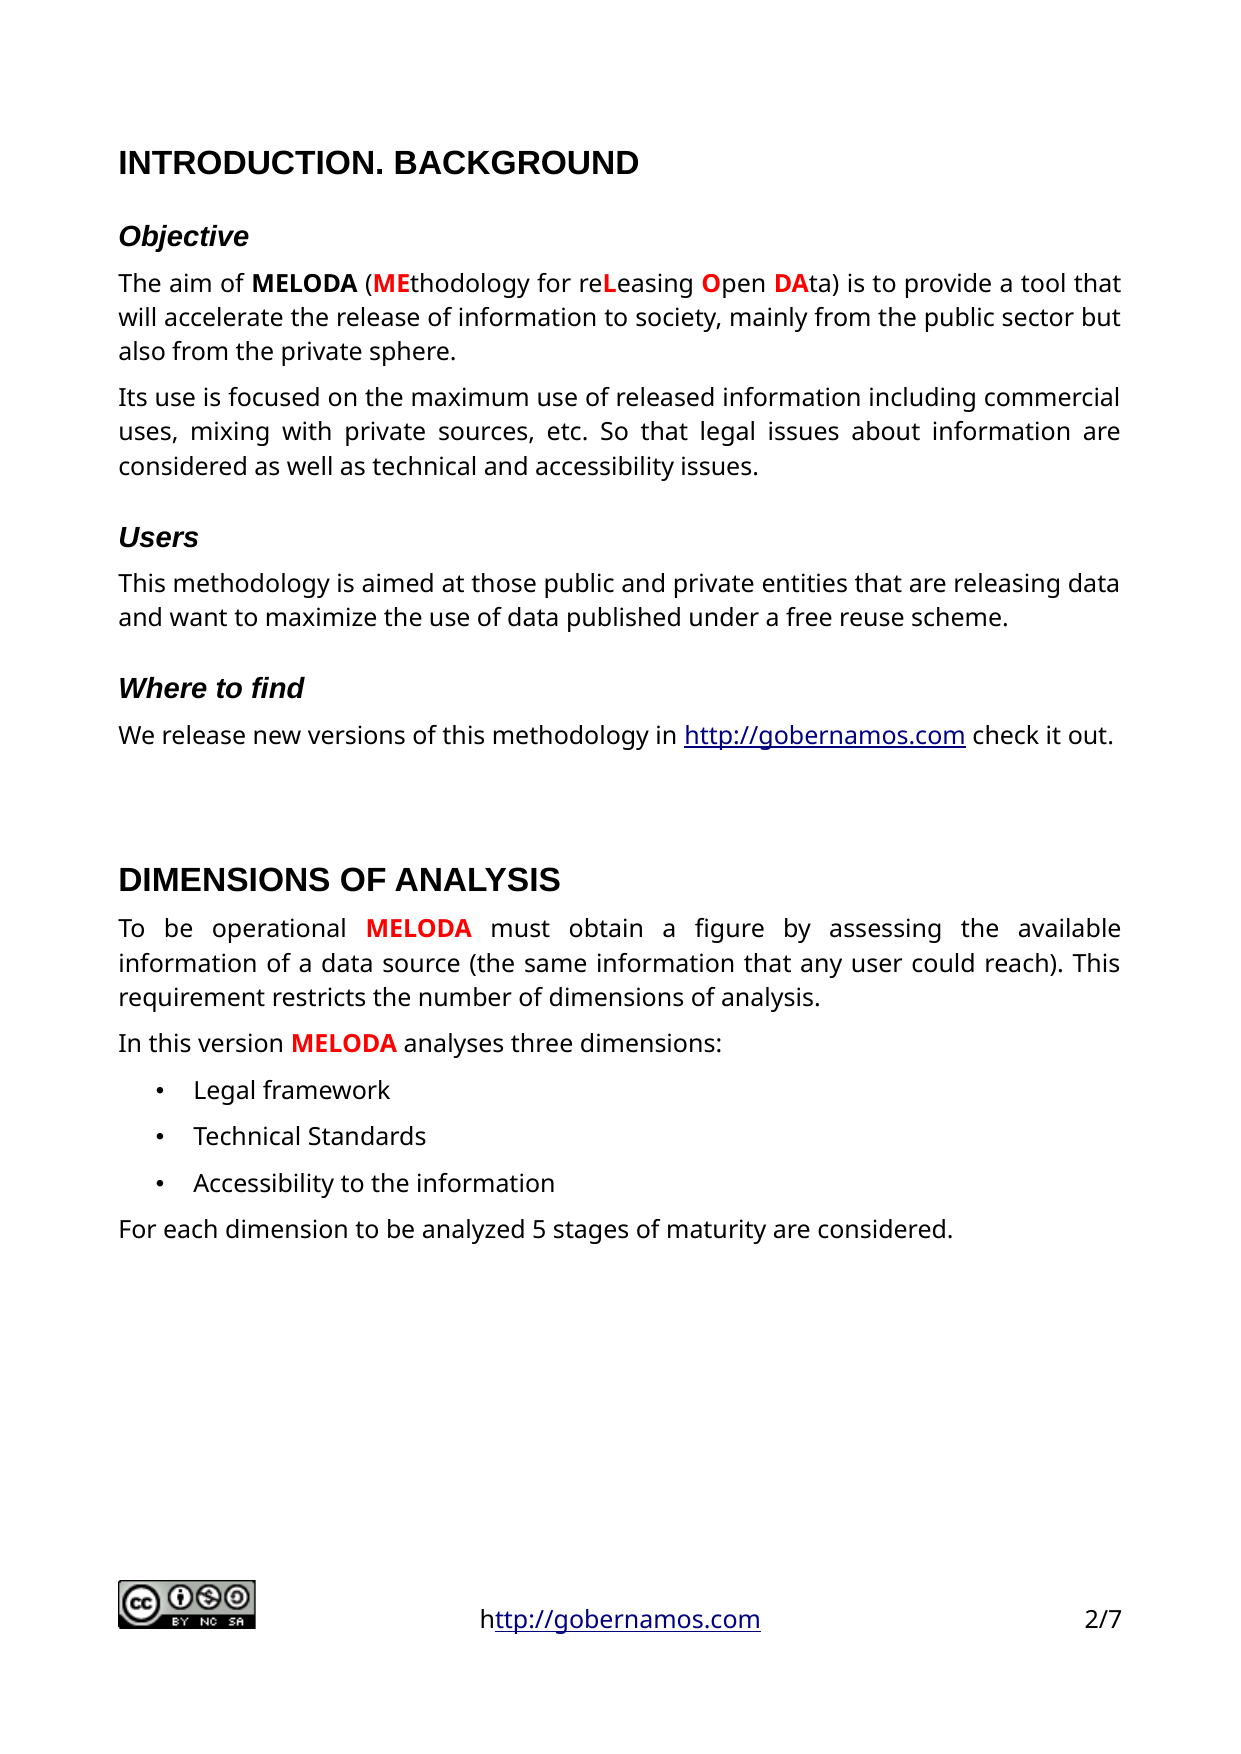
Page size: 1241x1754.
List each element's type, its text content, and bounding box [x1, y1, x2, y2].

subtitle Users [118, 520, 1122, 553]
subtitle INTRODUCTION. BACKGROUND [118, 143, 1122, 182]
text We release new versions of this methodology in http://gobernamos.com check it out. [118, 717, 1122, 751]
text Its use is focused on the maximum use of released information including commercial uses, mixing with private sources, etc. So that legal issues about information are considered as well as technical and accessibility issues. [118, 380, 1122, 482]
text The aim of MELODA (MEthodology for reLeasing Open DAta) is to provide a tool that will accelerate the release of information to society, mainly from the public sector but also from the private sphere. [118, 265, 1122, 367]
text To be operational MELODA must obtain a figure by assessing the available information of a data source (the same information that any user could reach). This requirement restricts the number of dimensions of analysis. [118, 911, 1122, 1013]
picture [118, 1580, 256, 1629]
subtitle Objective [118, 219, 1122, 253]
list Legal framework [156, 1072, 1122, 1106]
list Technical Standards [156, 1119, 1122, 1153]
text For each dimension to be analyzed 5 stages of maturity are considered. [118, 1212, 1122, 1246]
text This methodology is aimed at those public and private entities that are releasing data and want to maximize the use of data published under a free reuse scheme. [118, 566, 1122, 634]
text In this version MELODA analyses three dimensions: [118, 1026, 1122, 1060]
list Accessibility to the information [156, 1166, 1122, 1199]
subtitle Where to find [118, 671, 1122, 705]
subtitle DIMENSIONS OF ANALYSIS [118, 860, 1122, 899]
